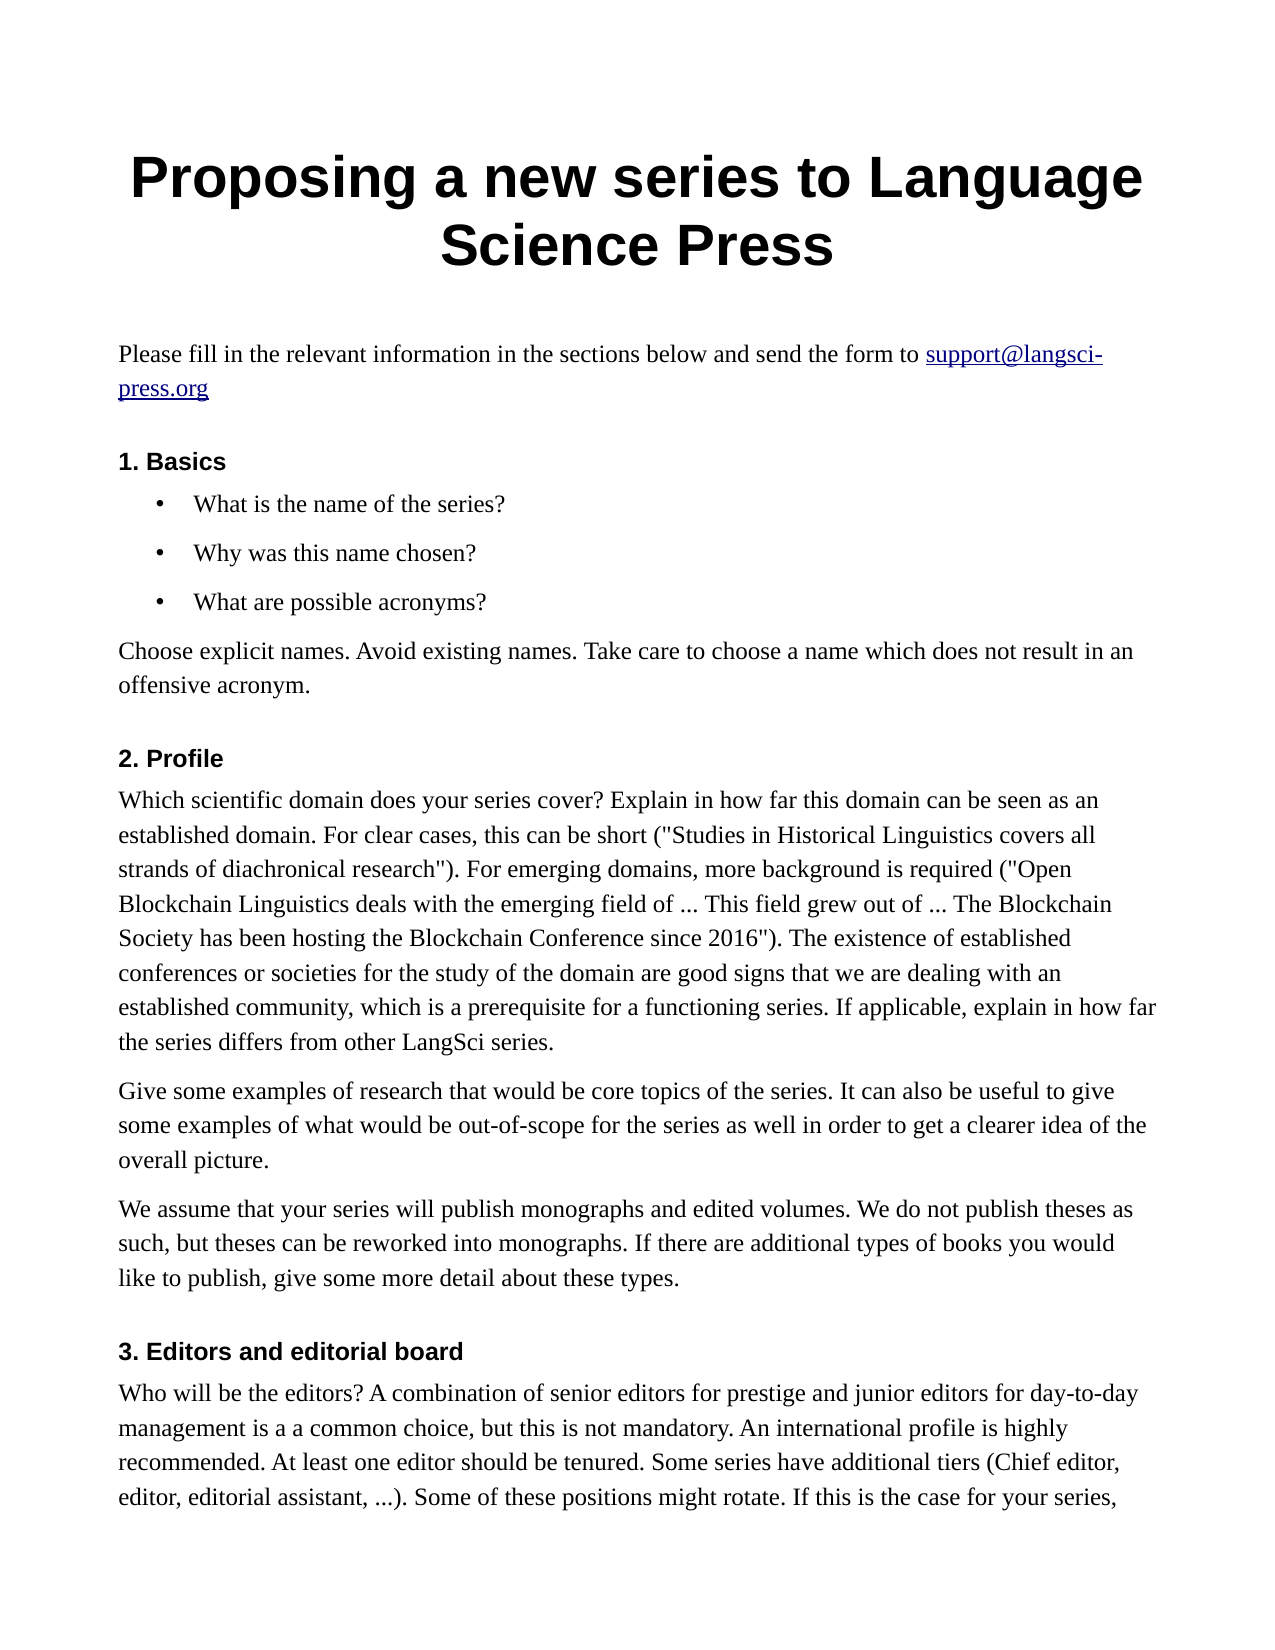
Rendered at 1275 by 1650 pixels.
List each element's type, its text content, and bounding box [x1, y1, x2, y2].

subtitle 2. Profile [118, 744, 1157, 773]
text Which scientific domain does your series cover? Explain in how far this domain can be seen as an established domain. For clear cases, this can be short ("Studies in Historical Linguistics covers all strands of diachronical research"). For emerging domains, more background is required ("Open Blockchain Linguistics deals with the emerging field of ... This field grew out of ... The Blockchain Society has been hosting the Blockchain Conference since 2016"). The existence of established conferences or societies for the study of the domain are good signs that we are dealing with an established community, which is a prerequisite for a functioning series. If applicable, explain in how far the series differs from other LangSci series. [118, 786, 1157, 1056]
list What is the name of the series? [156, 489, 1157, 517]
text We assume that your series will publish monographs and edited volumes. We do not publish theses as such, but theses can be reworked into monographs. If there are additional types of books you would like to publish, give some more detail about these types. [118, 1194, 1157, 1292]
title Proposing a new series to Language Science Press [118, 143, 1157, 277]
subtitle 3. Editors and editorial board [118, 1337, 1157, 1366]
text Who will be the editors? A combination of senior editors for prestige and junior editors for day-to-day management is a a common choice, but this is not mandatory. An international profile is highly recommended. At least one editor should be tenured. Some series have additional tiers (Chief editor, editor, editorial assistant, ...). Some of these positions might rotate. If this is the case for your series, [118, 1378, 1157, 1511]
text Give some examples of research that would be core topics of the series. It can also be useful to give some examples of what would be out-of-scope for the series as well in order to get a clearer idea of the overall picture. [118, 1076, 1157, 1174]
text Please fill in the relevant information in the sections below and send the form to support@langsci-press.org [118, 339, 1157, 402]
text Choose explicit names. Avoid existing names. Take care to choose a name which does not result in an offensive acronym. [118, 636, 1157, 699]
list Why was this name chosen? [156, 538, 1157, 566]
list What are possible acronyms? [156, 587, 1157, 616]
subtitle 1. Basics [118, 447, 1157, 476]
